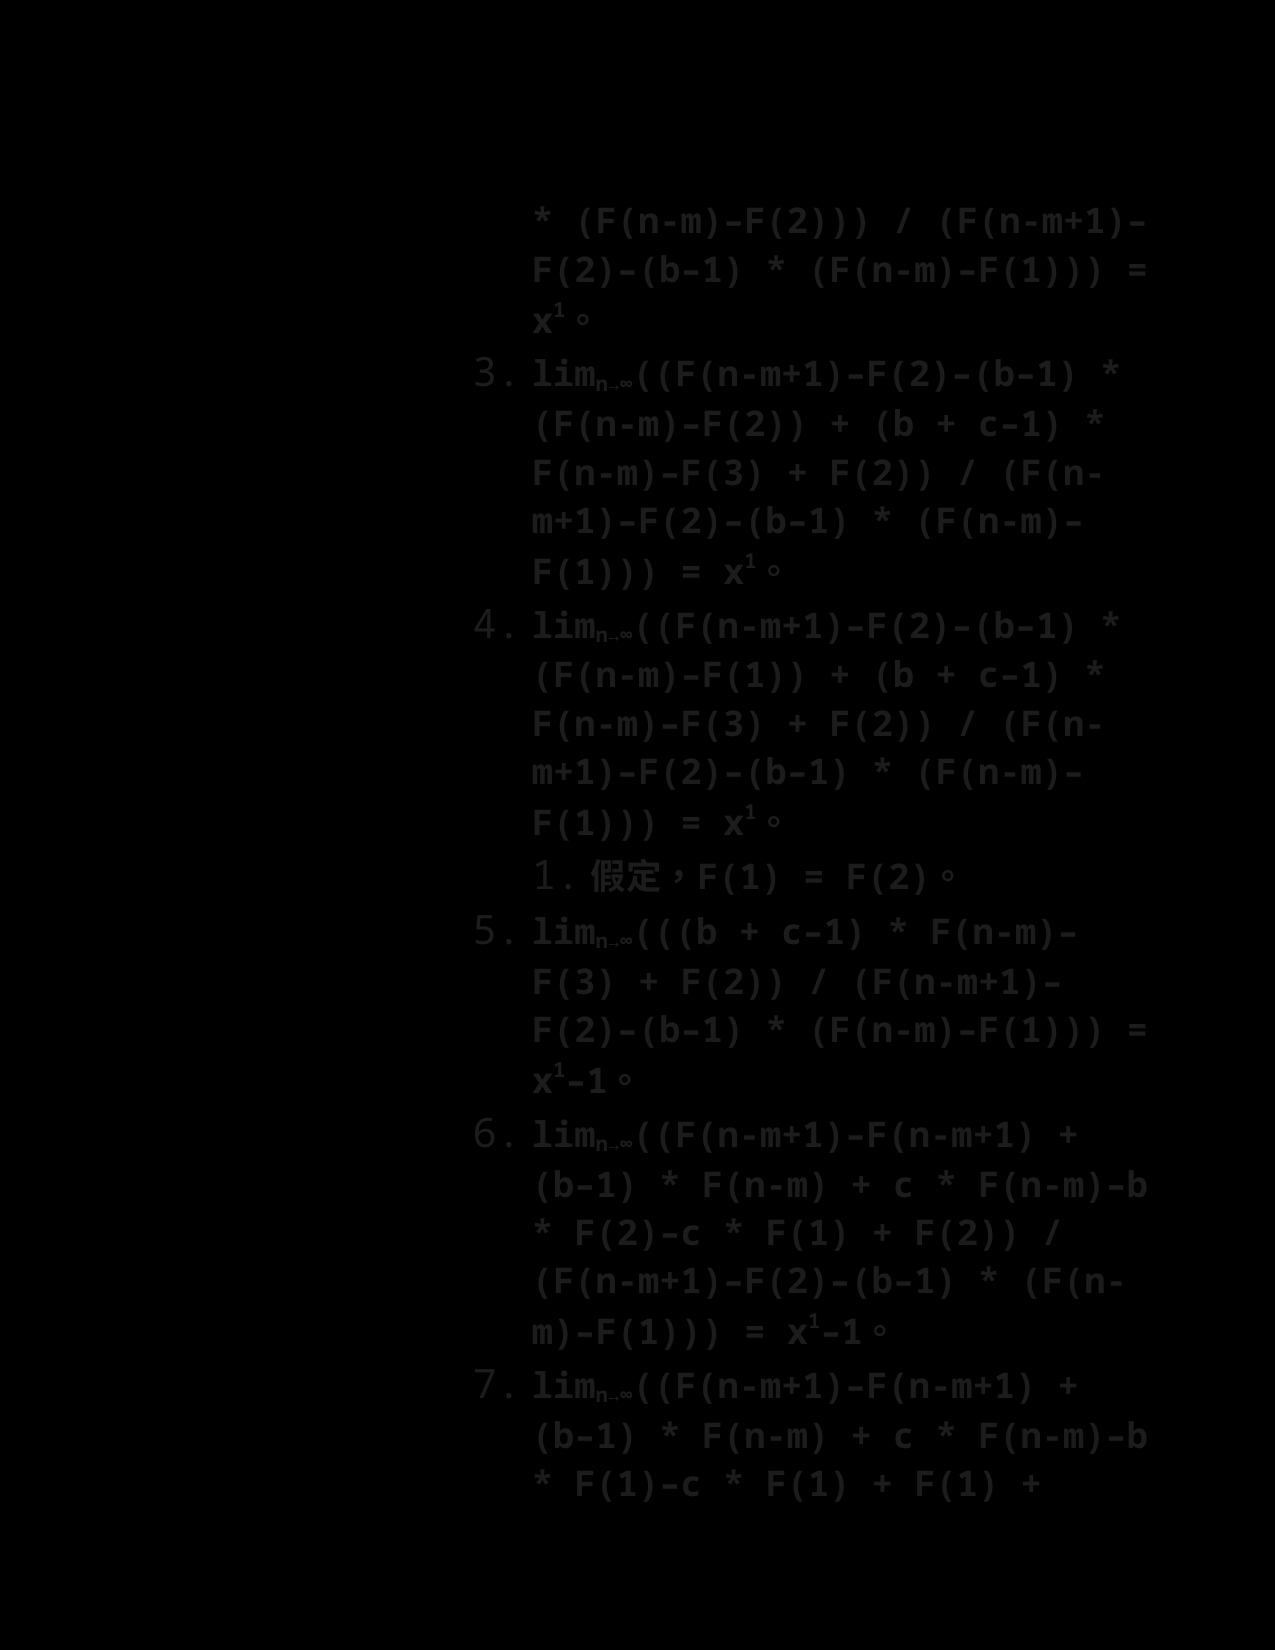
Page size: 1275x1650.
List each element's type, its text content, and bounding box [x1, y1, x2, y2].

list limn→∞((F(n-m+1)–F(2)–(b–1) * (F(n-m)–F(2)) + (b + c–1) * F(n-m)–F(3) + F(2)) / (F(n-m+1)–F(2)–(b–1) * (F(n-m)–F(1))) = x1。 [472, 344, 1157, 595]
list limn→∞(((b + c–1) * F(n-m)–F(3) + F(2)) / (F(n-m+1)–F(2)–(b–1) * (F(n-m)–F(1))) = x1–1。 [472, 901, 1157, 1104]
list 假定，F(1) = F(2)。 [532, 846, 1157, 901]
list limn→∞((F(n-m+1)–F(n-m+1) + (b–1) * F(n-m) + c * F(n-m)–b * F(2)–c * F(1) + F(2)) / (F(n-m+1)–F(2)–(b–1) * (F(n-m)–F(1))) = x1–1。 [472, 1104, 1157, 1355]
list limn→∞((F(n-m+1)–F(n-m+1) + (b–1) * F(n-m) + c * F(n-m)–b * F(1)–c * F(1) + F(1) + [472, 1355, 1157, 1507]
list limn→∞((F(n-m+1)–F(2)–(b–1) * (F(n-m)–F(1)) + (b + c–1) * F(n-m)–F(3) + F(2)) / (F(n-m+1)–F(2)–(b–1) * (F(n-m)–F(1))) = x1。 [472, 595, 1157, 846]
list * (F(n-m)–F(2))) / (F(n-m+1)–F(2)–(b–1) * (F(n-m)–F(1))) = x1。 [472, 196, 1157, 344]
